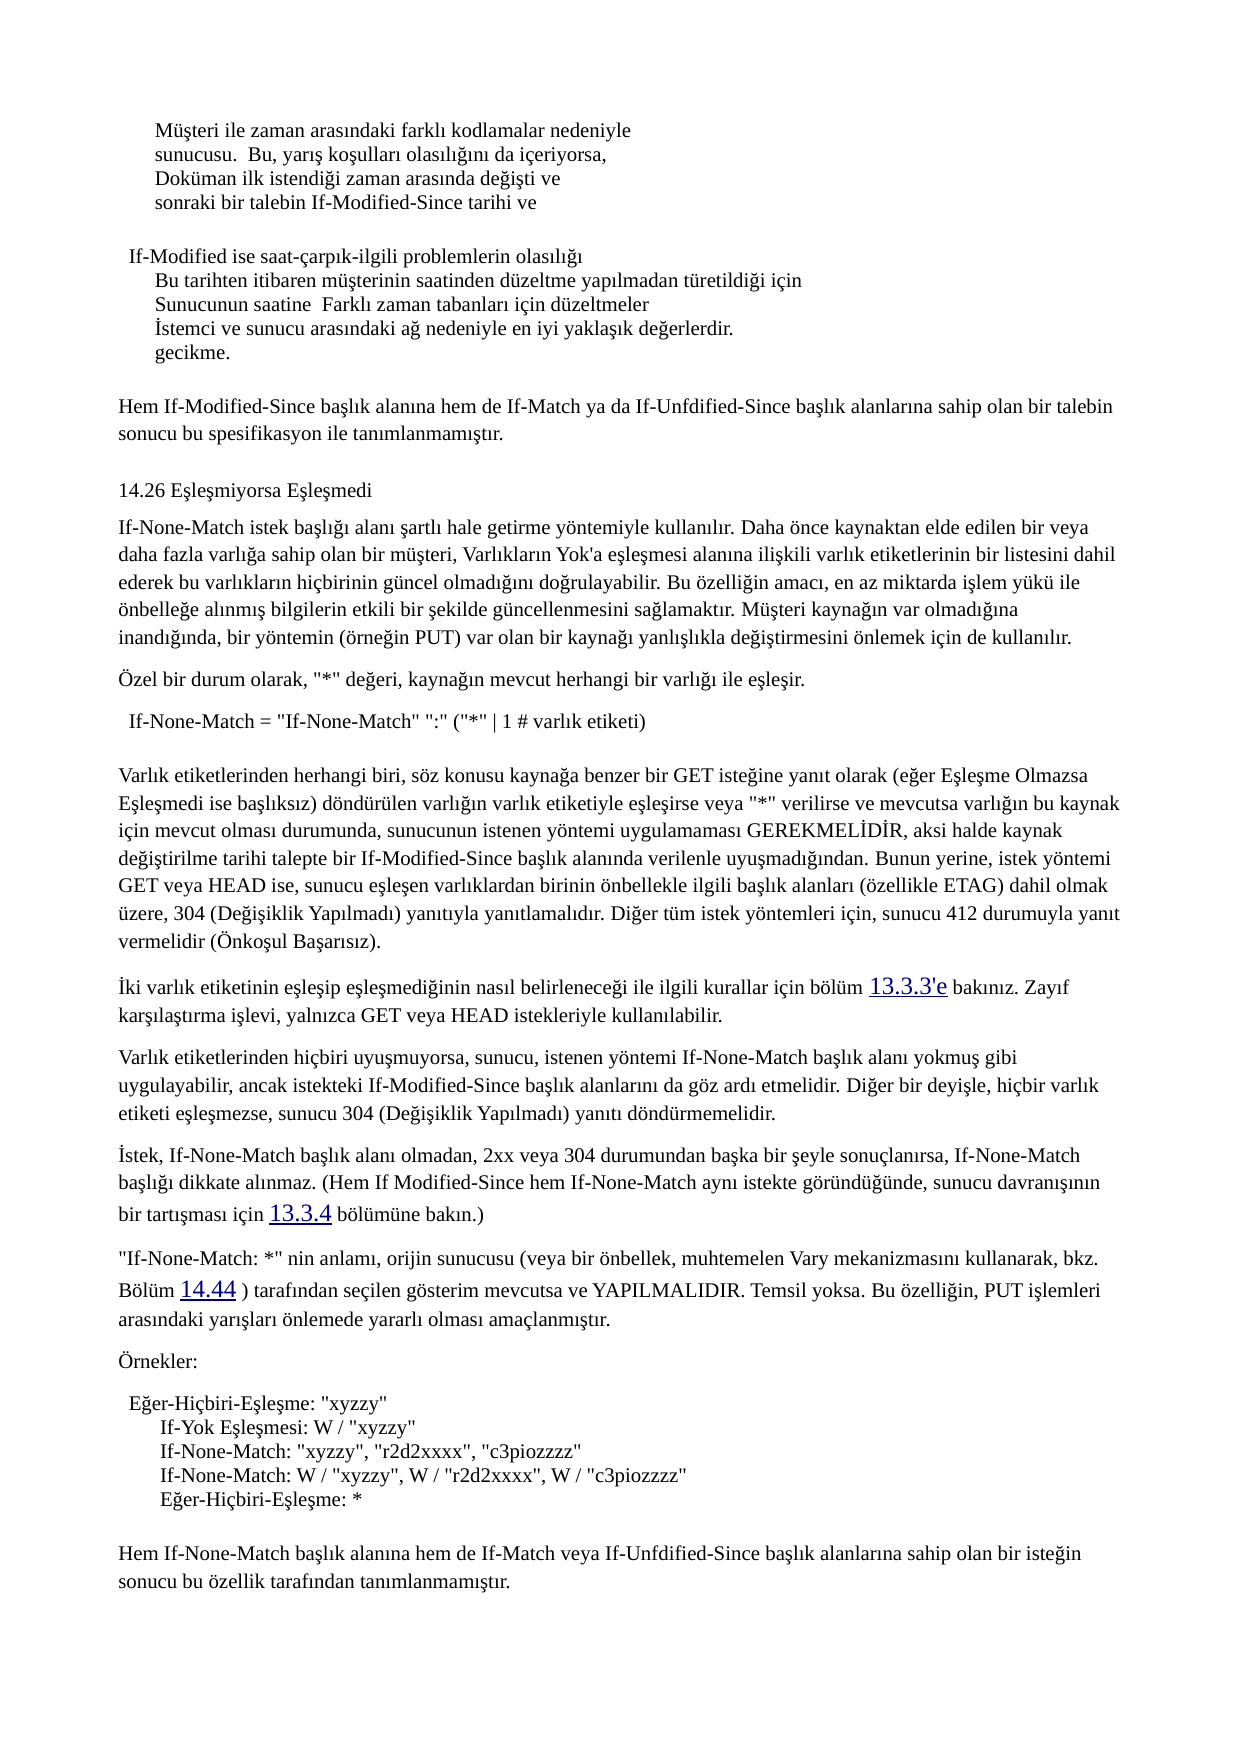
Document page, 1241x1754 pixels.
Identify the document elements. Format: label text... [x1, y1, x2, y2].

text Bu tarihten itibaren müşterinin saatinden düzeltme yapılmadan türetildiği için [118, 268, 1122, 292]
text Sunucunun saatine Farklı zaman tabanları için düzeltmeler [118, 292, 1122, 316]
text Hem If-None-Match başlık alanına hem de If-Match veya If-Unfdified-Since başlık alanlarına sahip olan bir isteğin sonucu bu özellik tarafından tanımlanmamıştır. [118, 1541, 1122, 1593]
text Eğer-Hiçbiri-Eşleşme: "xyzzy" [118, 1391, 1122, 1415]
text "If-None-Match: *" nin anlamı, orijin sunucusu (veya bir önbellek, muhtemelen Vary mekanizmasını kullanarak, bkz. Bölüm 14.44 ) tarafından seçilen gösterim mevcutsa ve YAPILMALIDIR. Temsil yoksa. Bu özelliğin, PUT işlemleri arasındaki yarışları önlemede yararlı olması amaçlanmıştır. [118, 1246, 1122, 1331]
text gecikme. [118, 340, 1122, 364]
text If-None-Match = "If-None-Match" ":" ("*" | 1 # varlık etiketi) [118, 709, 1122, 733]
text Özel bir durum olarak, "*" değeri, kaynağın mevcut herhangi bir varlığı ile eşleşir. [118, 667, 1122, 691]
text sunucusu. Bu, yarış koşulları olasılığını da içeriyorsa, [118, 142, 1122, 166]
text İki varlık etiketinin eşleşip eşleşmediğinin nasıl belirleneceği ile ilgili kurallar için bölüm 13.3.3'e bakınız. Zayıf karşılaştırma işlevi, yalnızca GET veya HEAD istekleriyle kullanılabilir. [118, 971, 1122, 1027]
text If-None-Match: "xyzzy", "r2d2xxxx", "c3piozzzz" [118, 1439, 1122, 1463]
text Eğer-Hiçbiri-Eşleşme: * [118, 1487, 1122, 1511]
text İstemci ve sunucu arasındaki ağ nedeniyle en iyi yaklaşık değerlerdir. [118, 316, 1122, 340]
text Hem If-Modified-Since başlık alanına hem de If-Match ya da If-Unfdified-Since başlık alanlarına sahip olan bir talebin sonucu bu spesifikasyon ile tanımlanmamıştır. [118, 394, 1122, 445]
text Doküman ilk istendiği zaman arasında değişti ve [118, 166, 1122, 190]
text Örnekler: [118, 1349, 1122, 1373]
text If-Modified ise saat-çarpık-ilgili problemlerin olasılığı [118, 244, 1122, 268]
subtitle 14.26 Eşleşmiyorsa Eşleşmedi [118, 478, 1122, 502]
text Müşteri ile zaman arasındaki farklı kodlamalar nedeniyle [118, 118, 1122, 142]
text sonraki bir talebin If-Modified-Since tarihi ve [118, 190, 1122, 214]
text Varlık etiketlerinden hiçbiri uyuşmuyorsa, sunucu, istenen yöntemi If-None-Match başlık alanı yokmuş gibi uygulayabilir, ancak istekteki If-Modified-Since başlık alanlarını da göz ardı etmelidir. Diğer bir deyişle, hiçbir varlık etiketi eşleşmezse, sunucu 304 (Değişiklik Yapılmadı) yanıtı döndürmemelidir. [118, 1045, 1122, 1124]
text If-None-Match istek başlığı alanı şartlı hale getirme yöntemiyle kullanılır. Daha önce kaynaktan elde edilen bir veya daha fazla varlığa sahip olan bir müşteri, Varlıkların Yok'a eşleşmesi alanına ilişkili varlık etiketlerinin bir listesini dahil ederek bu varlıkların hiçbirinin güncel olmadığını doğrulayabilir. Bu özelliğin amacı, en az miktarda işlem yükü ile önbelleğe alınmış bilgilerin etkili bir şekilde güncellenmesini sağlamaktır. Müşteri kaynağın var olmadığına inandığında, bir yöntemin (örneğin PUT) var olan bir kaynağı yanlışlıkla değiştirmesini önlemek için de kullanılır. [118, 514, 1122, 649]
text Varlık etiketlerinden herhangi biri, söz konusu kaynağa benzer bir GET isteğine yanıt olarak (eğer Eşleşme Olmazsa Eşleşmedi ise başlıksız) döndürülen varlığın varlık etiketiyle eşleşirse veya "*" verilirse ve mevcutsa varlığın bu kaynak için mevcut olması durumunda, sunucunun istenen yöntemi uygulamaması GEREKMELİDİR, aksi halde kaynak değiştirilme tarihi talepte bir If-Modified-Since başlık alanında verilenle uyuşmadığından. Bunun yerine, istek yöntemi GET veya HEAD ise, sunucu eşleşen varlıklardan birinin önbellekle ilgili başlık alanları (özellikle ETAG) dahil olmak üzere, 304 (Değişiklik Yapılmadı) yanıtıyla yanıtlamalıdır. Diğer tüm istek yöntemleri için, sunucu 412 durumuyla yanıt vermelidir (Önkoşul Başarısız). [118, 763, 1122, 953]
text İstek, If-None-Match başlık alanı olmadan, 2xx veya 304 durumundan başka bir şeyle sonuçlanırsa, If-None-Match başlığı dikkate alınmaz. (Hem If Modified-Since hem If-None-Match aynı istekte göründüğünde, sunucu davranışının bir tartışması için 13.3.4 bölümüne bakın.) [118, 1143, 1122, 1227]
text If-None-Match: W / "xyzzy", W / "r2d2xxxx", W / "c3piozzzz" [118, 1463, 1122, 1487]
text If-Yok Eşleşmesi: W / "xyzzy" [118, 1415, 1122, 1439]
